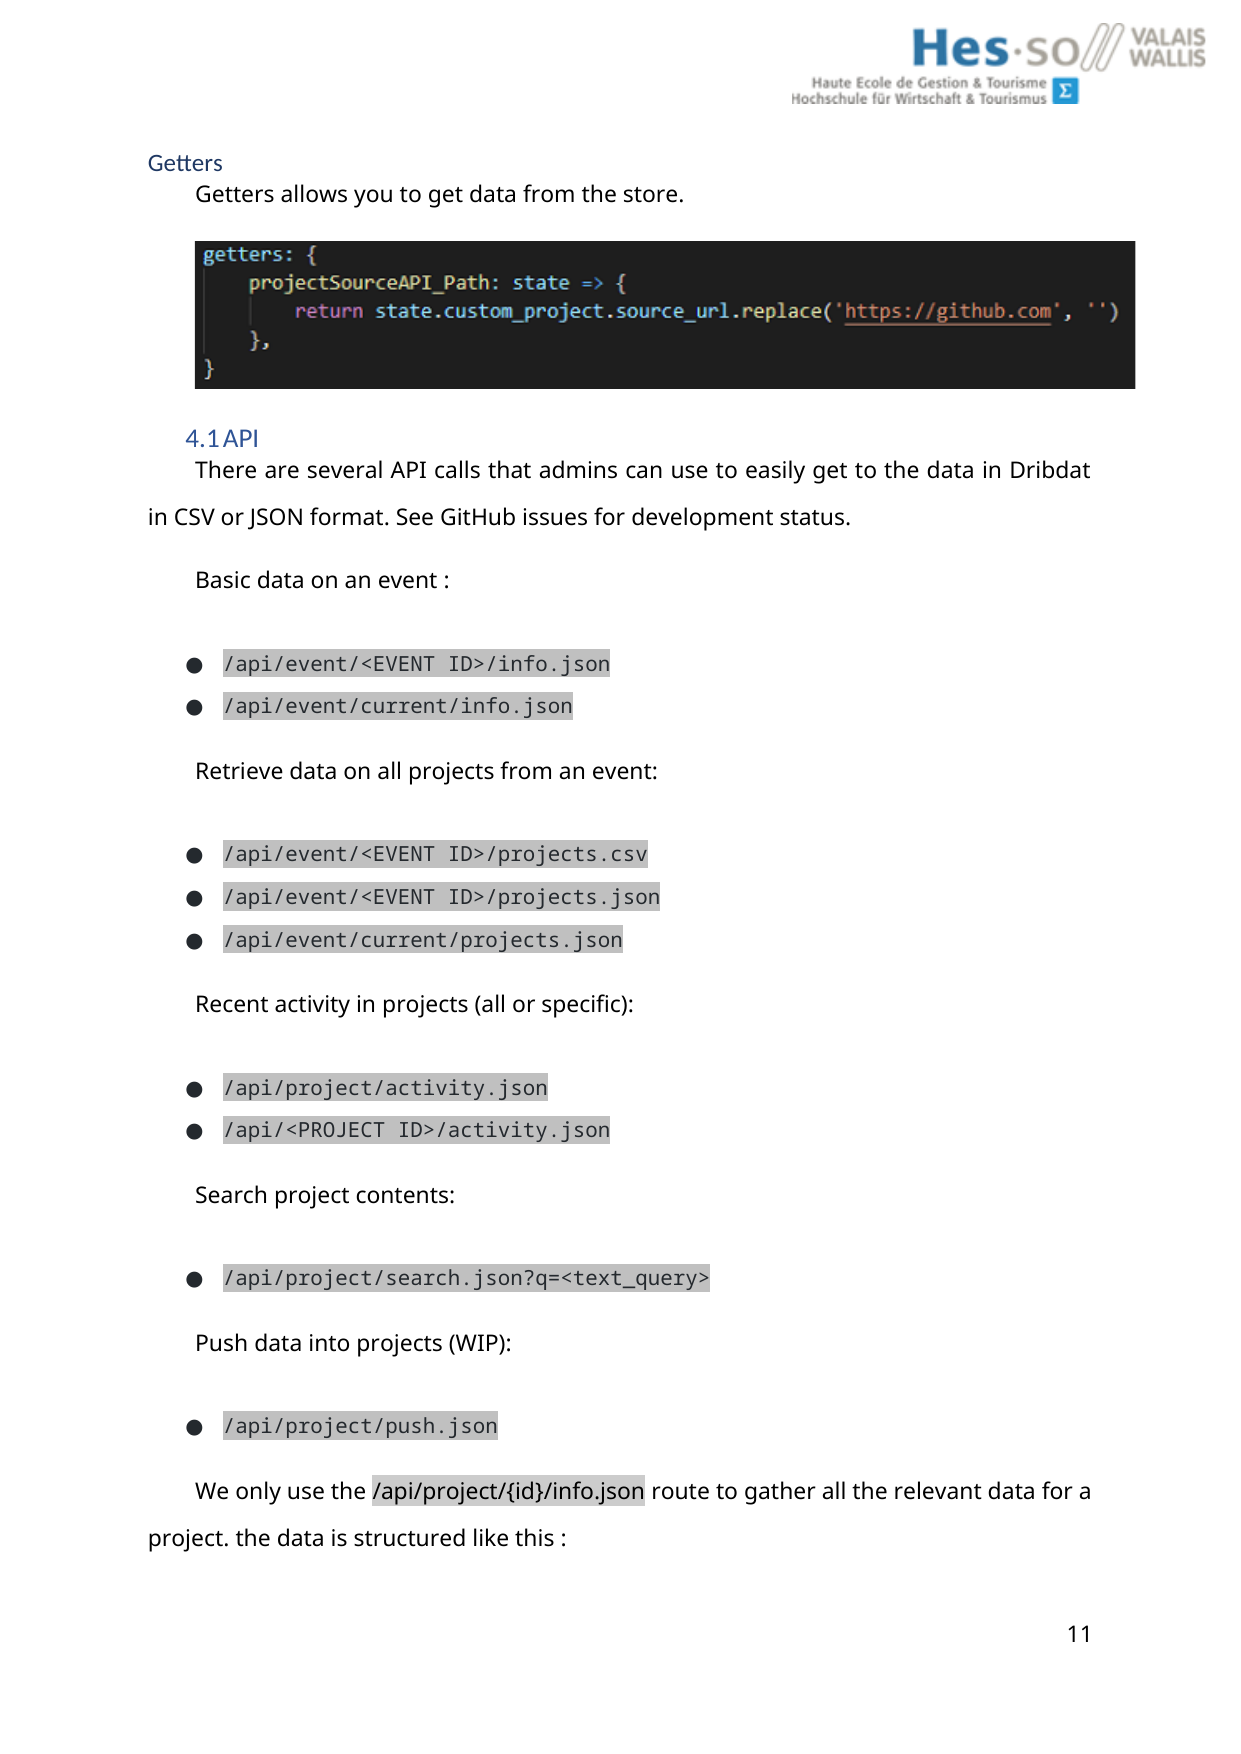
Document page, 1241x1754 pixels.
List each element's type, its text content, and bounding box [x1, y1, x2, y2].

list /api/event/<EVENT ID>/projects.json [185, 874, 1093, 916]
list /api/event/current/info.json [185, 683, 1093, 726]
subtitle API [185, 421, 1093, 454]
picture [194, 241, 1136, 389]
text There are several API calls that admins can use to easily get to the data in Dribdat in CSV or JSON format. See GitHub issues for development status. [148, 454, 1093, 532]
text Search project contents: [148, 1179, 1093, 1210]
text Push data into projects (WIP): [148, 1327, 1093, 1358]
list /api/project/activity.json [185, 1064, 1093, 1107]
text Getters allows you to get data from the store. [148, 178, 1093, 209]
list /api/project/push.json [185, 1403, 1093, 1446]
list /api/event/current/projects.json [185, 916, 1093, 959]
list /api/event/<EVENT ID>/projects.csv [185, 831, 1093, 874]
list /api/project/search.json?q=<text_query> [185, 1255, 1093, 1298]
text Recent activity in projects (all or specific): [148, 988, 1093, 1019]
text Basic data on an event : [148, 564, 1093, 596]
text Retrieve data on all projects from an event: [148, 755, 1093, 786]
text We only use the /api/project/{id}/info.json route to gather all the relevant data for a project. the data is structured like this : [148, 1475, 1093, 1553]
list /api/<PROJECT ID>/activity.json [185, 1107, 1093, 1150]
picture [792, 23, 1206, 104]
subtitle Getters [148, 148, 1093, 178]
list /api/event/<EVENT ID>/info.json [185, 640, 1093, 683]
